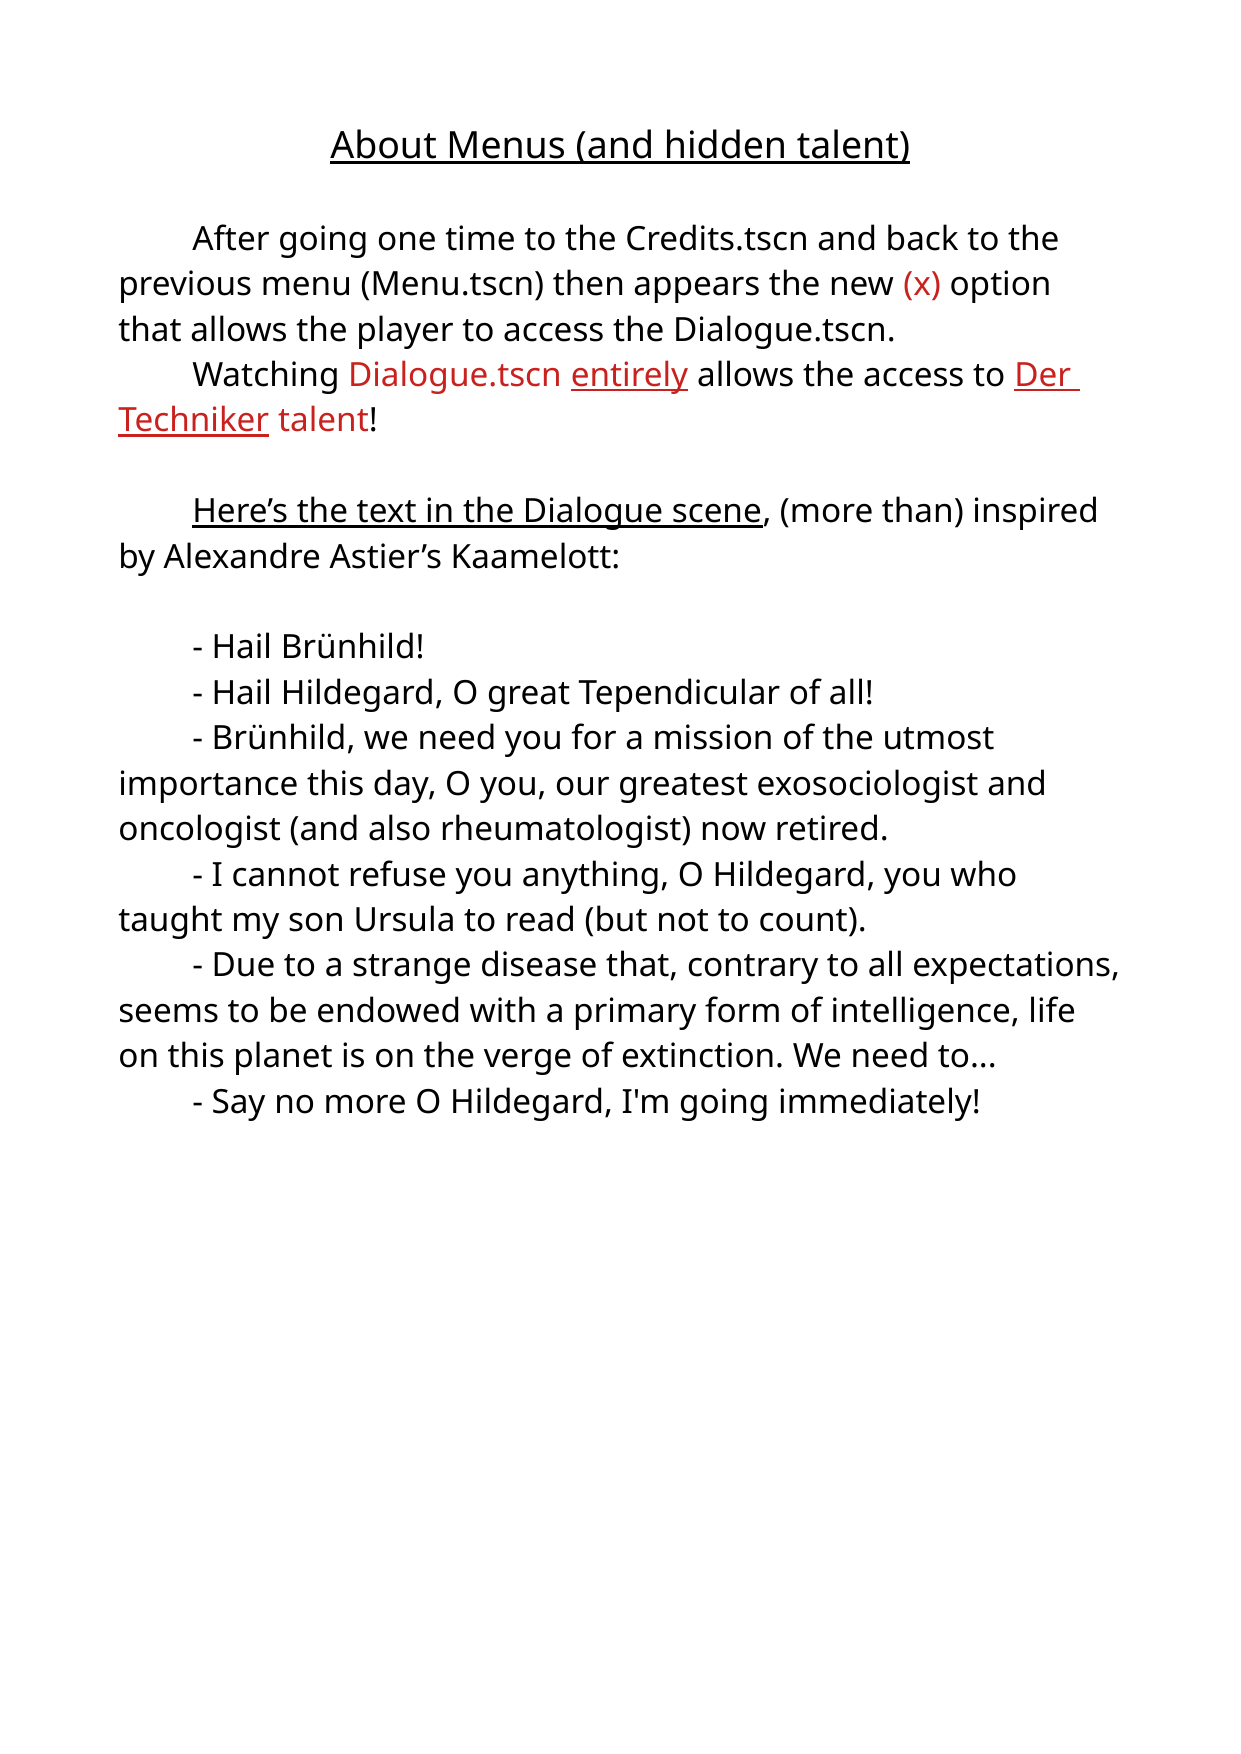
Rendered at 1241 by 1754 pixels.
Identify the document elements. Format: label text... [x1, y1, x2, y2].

text Watching Dialogue.tscn entirely allows the access to Der Techniker talent! [118, 351, 1122, 442]
text About Menus (and hidden talent) [118, 118, 1122, 169]
text Here’s the text in the Dialogue scene, (more than) inspired by Alexandre Astier’s Kaamelott: [118, 487, 1122, 578]
text - Hail Brünhild! - Hail Hildegard, O great Tependicular of all! - Brünhild, we need you for a mission of the utmost importance this day, O you, our greatest exosociologist and oncologist (and also rheumatologist) now retired. - I cannot refuse you anything, O Hildegard, you who taught my son Ursula to read (but not to count). - Due to a strange disease that, contrary to all expectations, seems to be endowed with a primary form of intelligence, life on this planet is on the verge of extinction. We need to... - Say no more O Hildegard, I'm going immediately! [118, 623, 1122, 1168]
text After going one time to the Credits.tscn and back to the previous menu (Menu.tscn) then appears the new (x) option that allows the player to access the Dialogue.tscn. [118, 214, 1122, 351]
